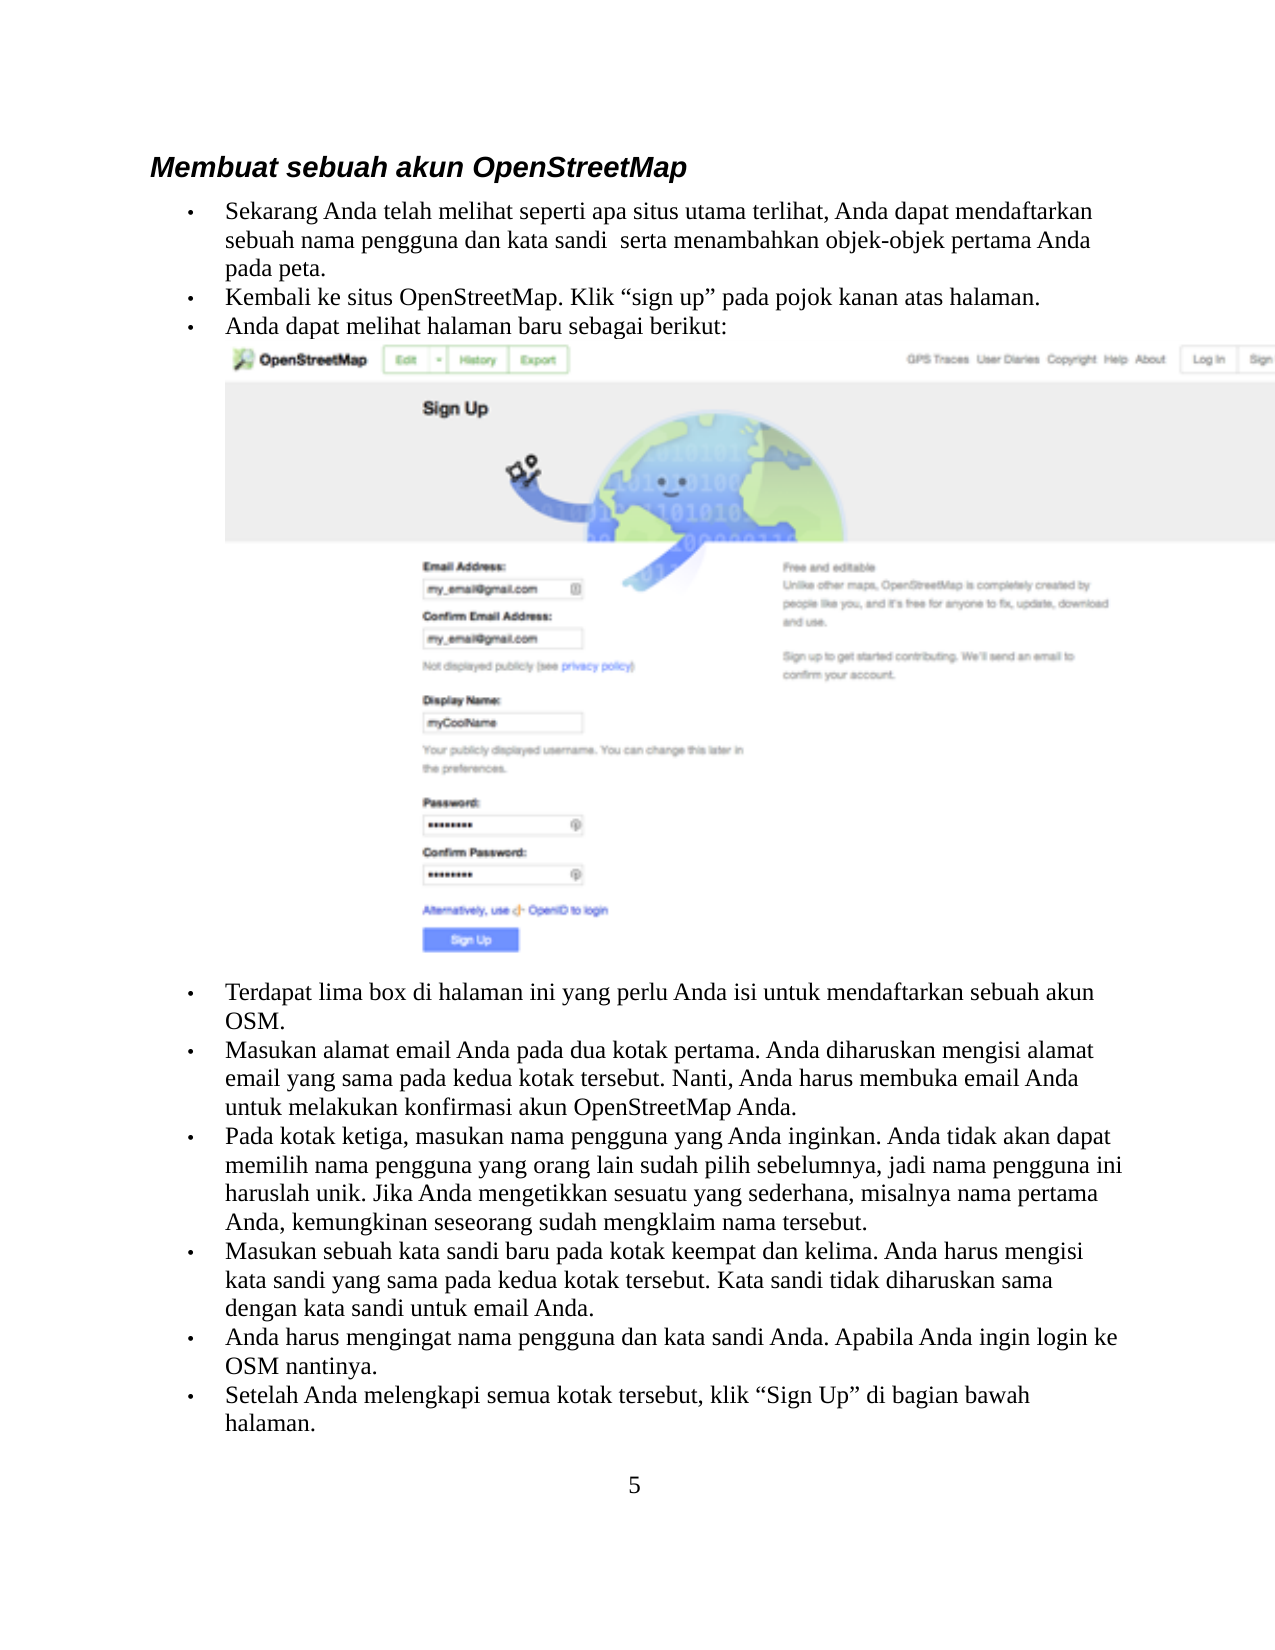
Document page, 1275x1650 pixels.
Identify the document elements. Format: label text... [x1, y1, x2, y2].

picture [225, 339, 1275, 978]
list Anda dapat melihat halaman baru sebagai berikut: [187, 311, 1125, 340]
list Pada kotak ketiga, masukan nama pengguna yang Anda inginkan. Anda tidak akan dapat memilih nama pengguna yang orang lain sudah pilih sebelumnya, jadi nama pengguna ini haruslah unik. Jika Anda mengetikkan sesuatu yang sederhana, misalnya nama pertama Anda, kemungkinan seseorang sudah mengklaim nama tersebut. [187, 1121, 1125, 1236]
list Kembali ke situs OpenStreetMap. Klik “sign up” pada pojok kanan atas halaman. [187, 282, 1125, 311]
list Terdapat lima box di halaman ini yang perlu Anda isi untuk mendaftarkan sebuah akun OSM. [187, 977, 1125, 1035]
list Masukan sebuah kata sandi baru pada kotak keempat dan kelima. Anda harus mengisi kata sandi yang sama pada kedua kotak tersebut. Kata sandi tidak diharuskan sama dengan kata sandi untuk email Anda. [187, 1236, 1125, 1322]
subtitle Membuat sebuah akun OpenStreetMap [150, 150, 1125, 183]
list Anda harus mengingat nama pengguna dan kata sandi Anda. Apabila Anda ingin login ke OSM nantinya. [187, 1322, 1125, 1380]
list Masukan alamat email Anda pada dua kotak pertama. Anda diharuskan mengisi alamat email yang sama pada kedua kotak tersebut. Nanti, Anda harus membuka email Anda untuk melakukan konfirmasi akun OpenStreetMap Anda. [187, 1035, 1125, 1121]
list Sekarang Anda telah melihat seperti apa situs utama terlihat, Anda dapat mendaftarkan sebuah nama pengguna dan kata sandi serta menambahkan objek-objek pertama Anda pada peta. [187, 196, 1125, 282]
list Setelah Anda melengkapi semua kotak tersebut, klik “Sign Up” di bagian bawah halaman. [187, 1380, 1125, 1437]
